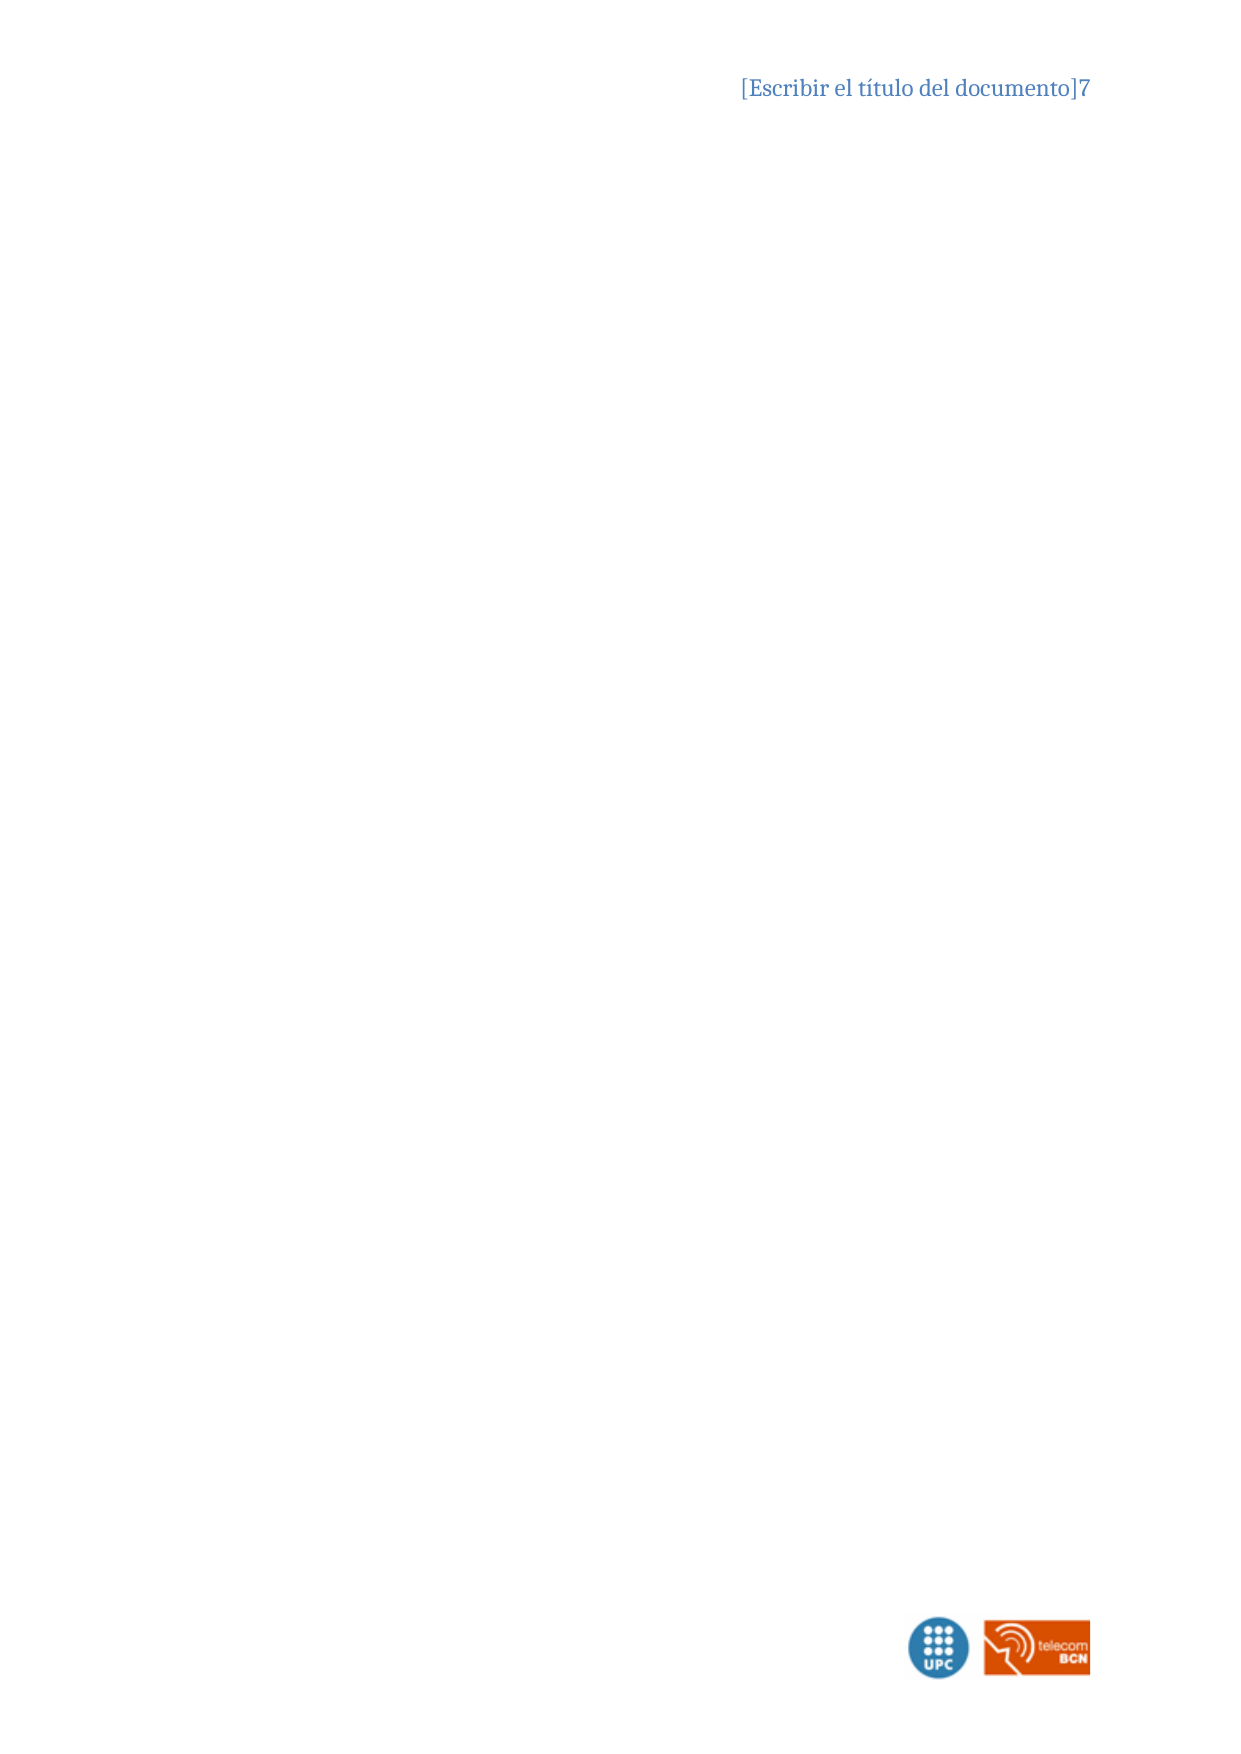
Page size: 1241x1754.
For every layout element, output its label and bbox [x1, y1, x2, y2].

picture [904, 1614, 1091, 1681]
